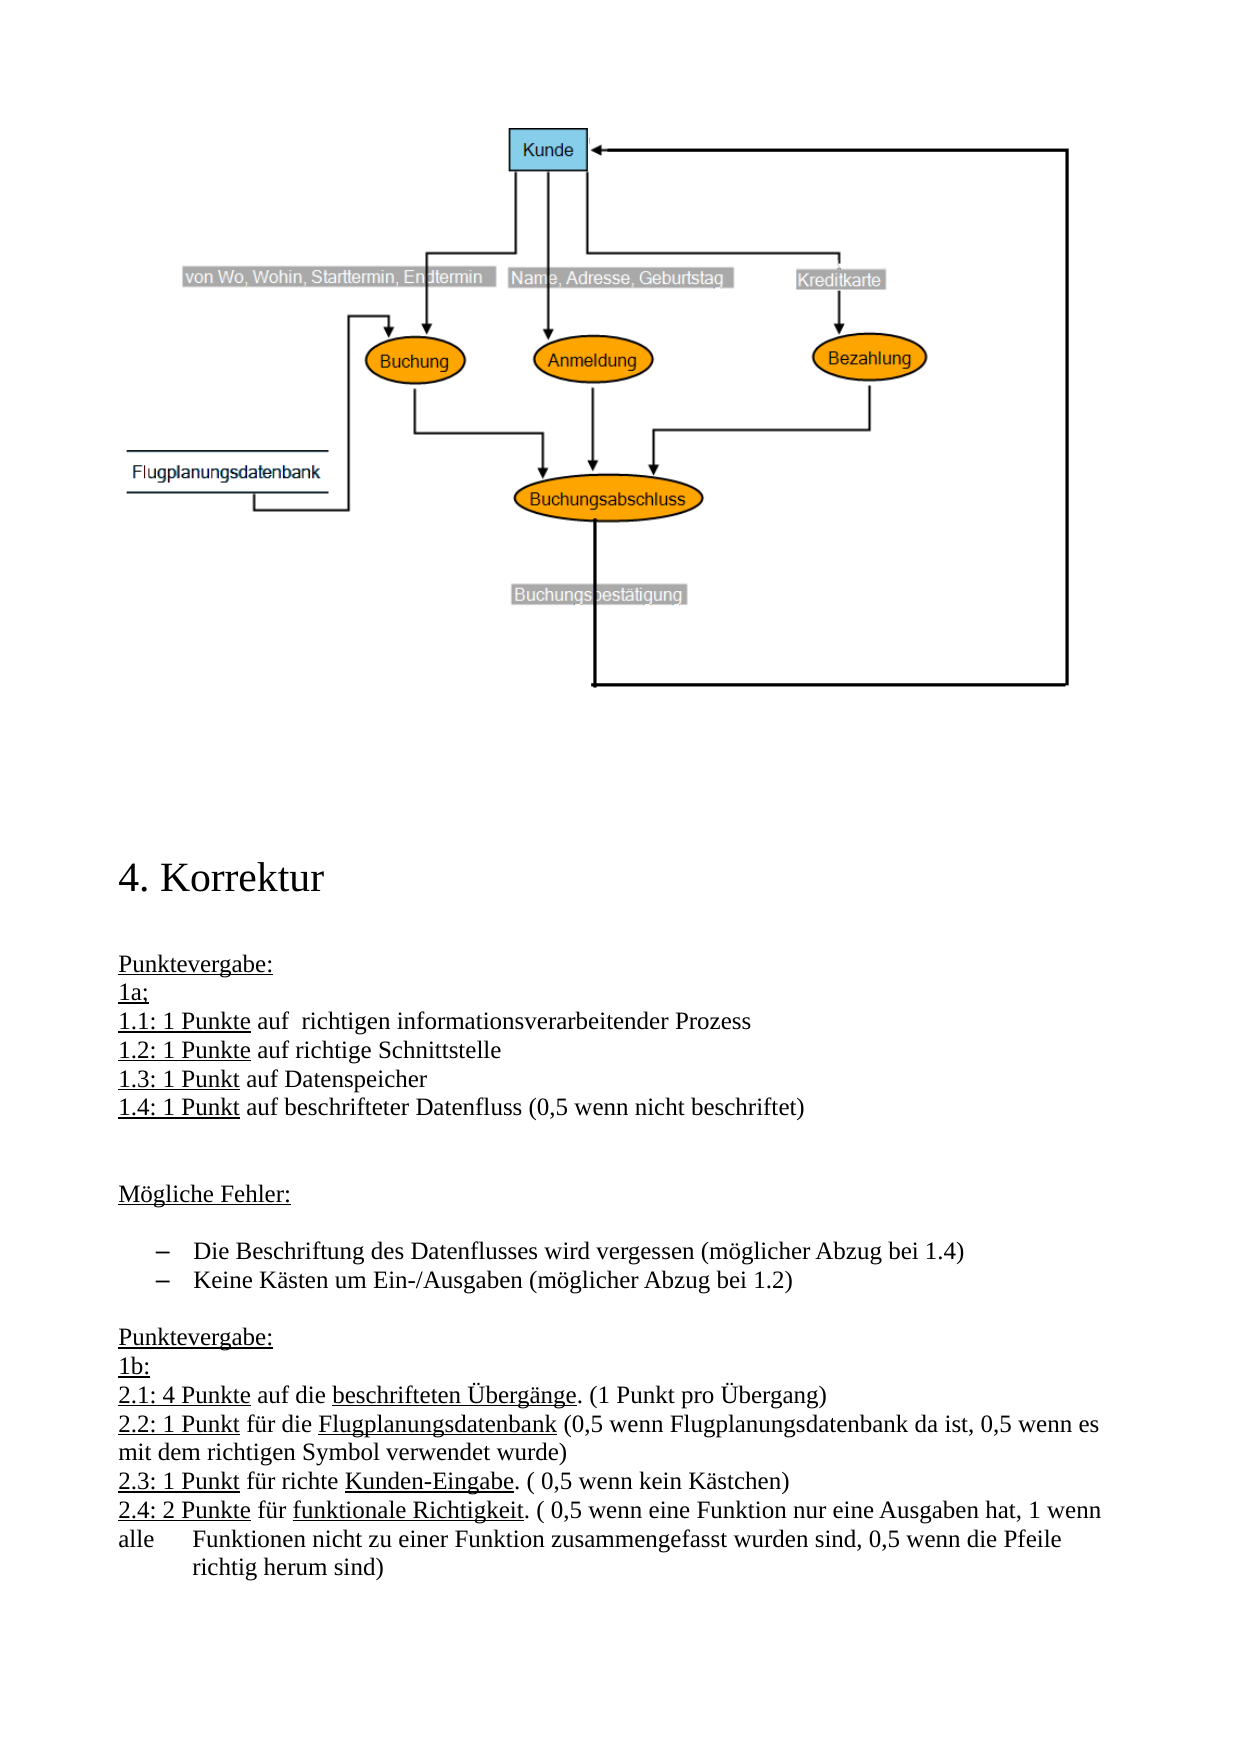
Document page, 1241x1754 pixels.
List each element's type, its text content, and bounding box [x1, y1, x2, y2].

text 1.1: 1 Punkte auf richtigen informationsverarbeitender Prozess [118, 1006, 1122, 1035]
text 1.4: 1 Punkt auf beschrifteter Datenfluss (0,5 wenn nicht beschriftet) [118, 1092, 1122, 1121]
text 1b: [118, 1351, 1122, 1380]
text 1a; [118, 977, 1122, 1006]
text Mögliche Fehler: [118, 1179, 1122, 1207]
list Keine Kästen um Ein-/Ausgaben (möglicher Abzug bei 1.2) [156, 1265, 1122, 1294]
text Punktevergabe: [118, 1322, 1122, 1351]
text 1.3: 1 Punkt auf Datenspeicher [118, 1064, 1122, 1092]
list Die Beschriftung des Datenflusses wird vergessen (möglicher Abzug bei 1.4) [156, 1236, 1122, 1265]
text 2.3: 1 Punkt für richte Kunden-Eingabe. ( 0,5 wenn kein Kästchen) [118, 1466, 1122, 1495]
text Punktevergabe: [118, 949, 1122, 977]
text 2.2: 1 Punkt für die Flugplanungsdatenbank (0,5 wenn Flugplanungsdatenbank da ist, 0,5 wenn es mit dem richtigen Symbol verwendet wurde) [118, 1409, 1122, 1466]
picture [118, 128, 1123, 757]
text 4. Korrektur [118, 853, 1122, 901]
text 1.2: 1 Punkte auf richtige Schnittstelle [118, 1035, 1122, 1064]
text 2.4: 2 Punkte für funktionale Richtigkeit. ( 0,5 wenn eine Funktion nur eine Ausgaben hat, 1 wenn alle Funktionen nicht zu einer Funktion zusammengefasst wurden sind, 0,5 wenn die Pfeile richtig herum sind) [118, 1495, 1122, 1581]
text 2.1: 4 Punkte auf die beschrifteten Übergänge. (1 Punkt pro Übergang) [118, 1380, 1122, 1409]
